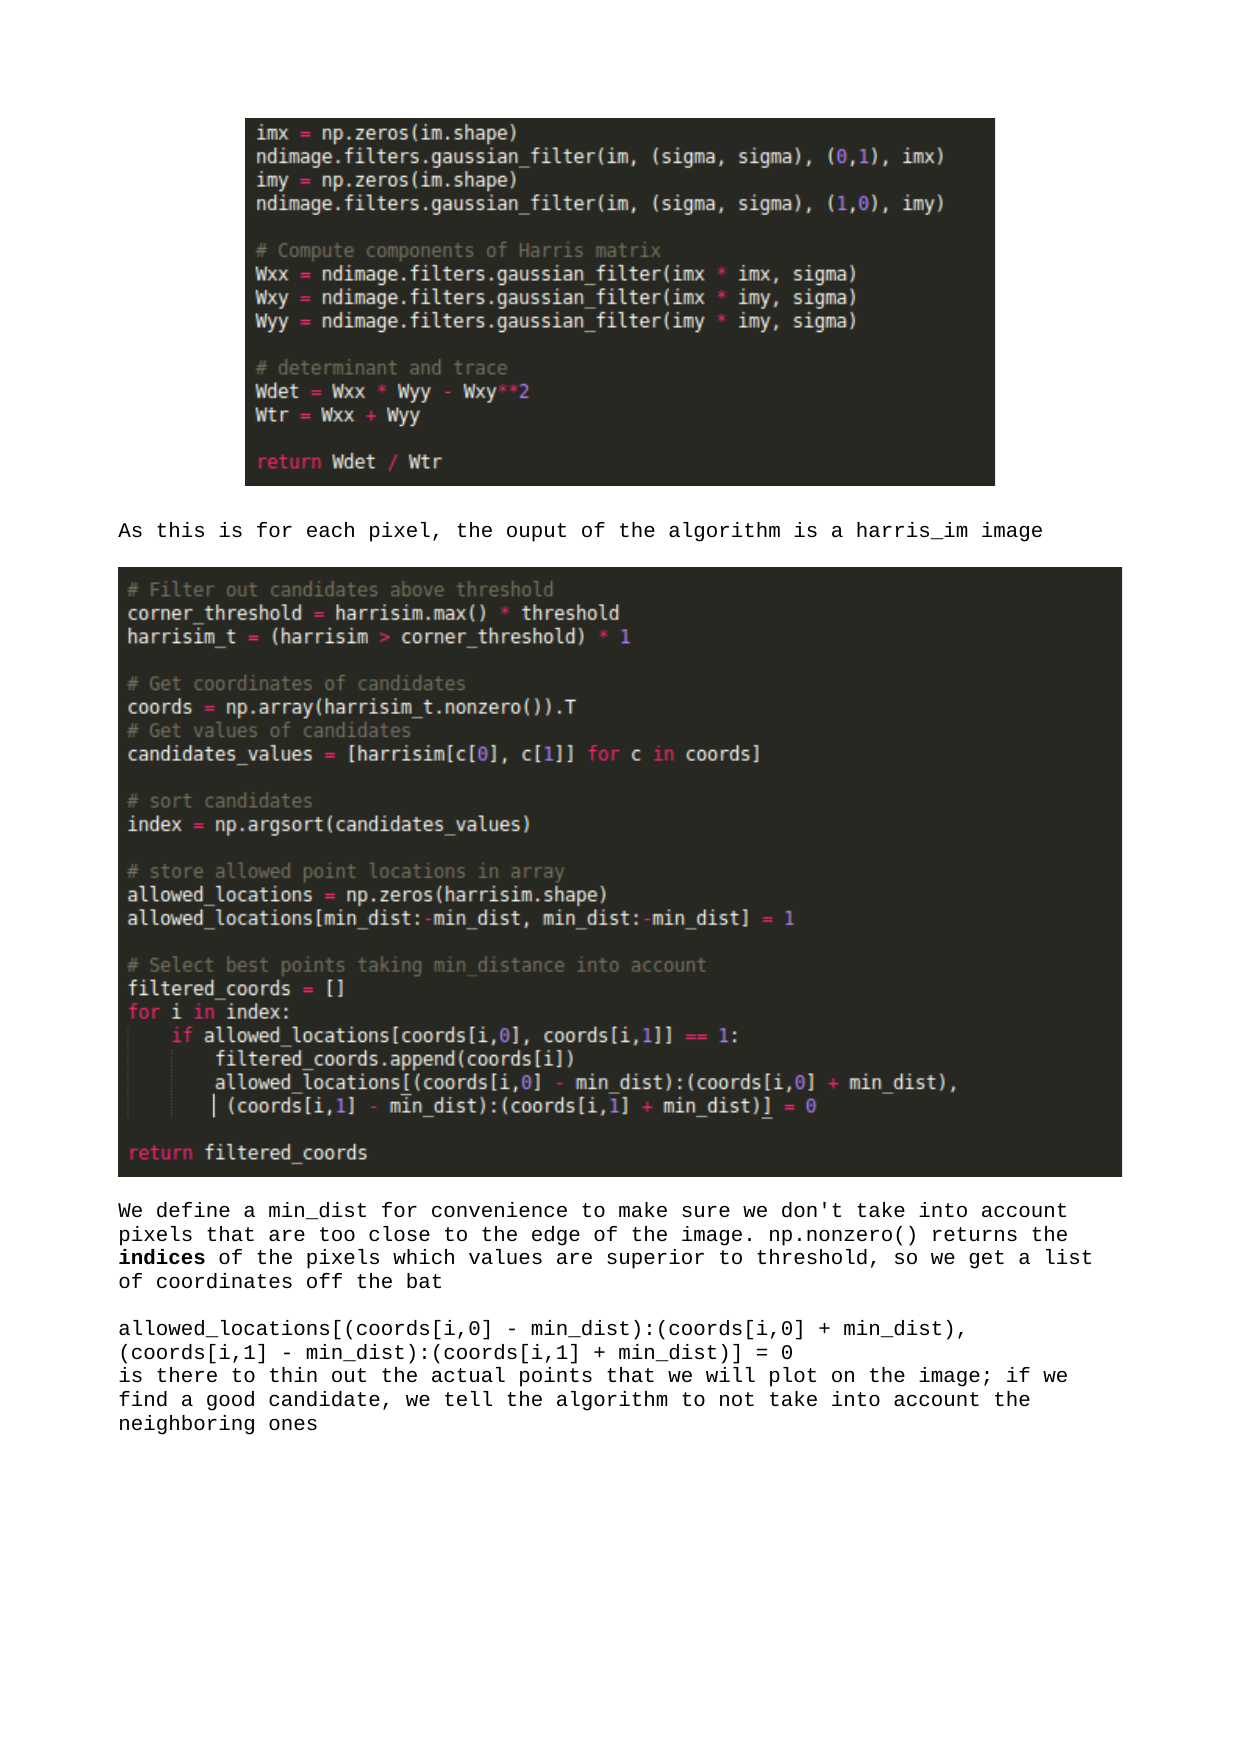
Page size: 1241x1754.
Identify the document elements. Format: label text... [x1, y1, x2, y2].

text As this is for each pixel, the ouput of the algorithm is a harris_im image [118, 520, 1122, 544]
text is there to thin out the actual points that we will plot on the image; if we find a good candidate, we tell the algorithm to not take into account the neighboring ones [118, 1365, 1122, 1436]
text We define a min_dist for convenience to make sure we don't take into account pixels that are too close to the edge of the image. np.nonzero() returns the indices of the pixels which values are superior to threshold, so we get a list of coordinates off the bat [118, 1200, 1122, 1294]
picture [118, 567, 1123, 1177]
picture [245, 118, 995, 486]
text allowed_locations[(coords[i,0] - min_dist):(coords[i,0] + min_dist), (coords[i,1] - min_dist):(coords[i,1] + min_dist)] = 0 [118, 1318, 1122, 1365]
